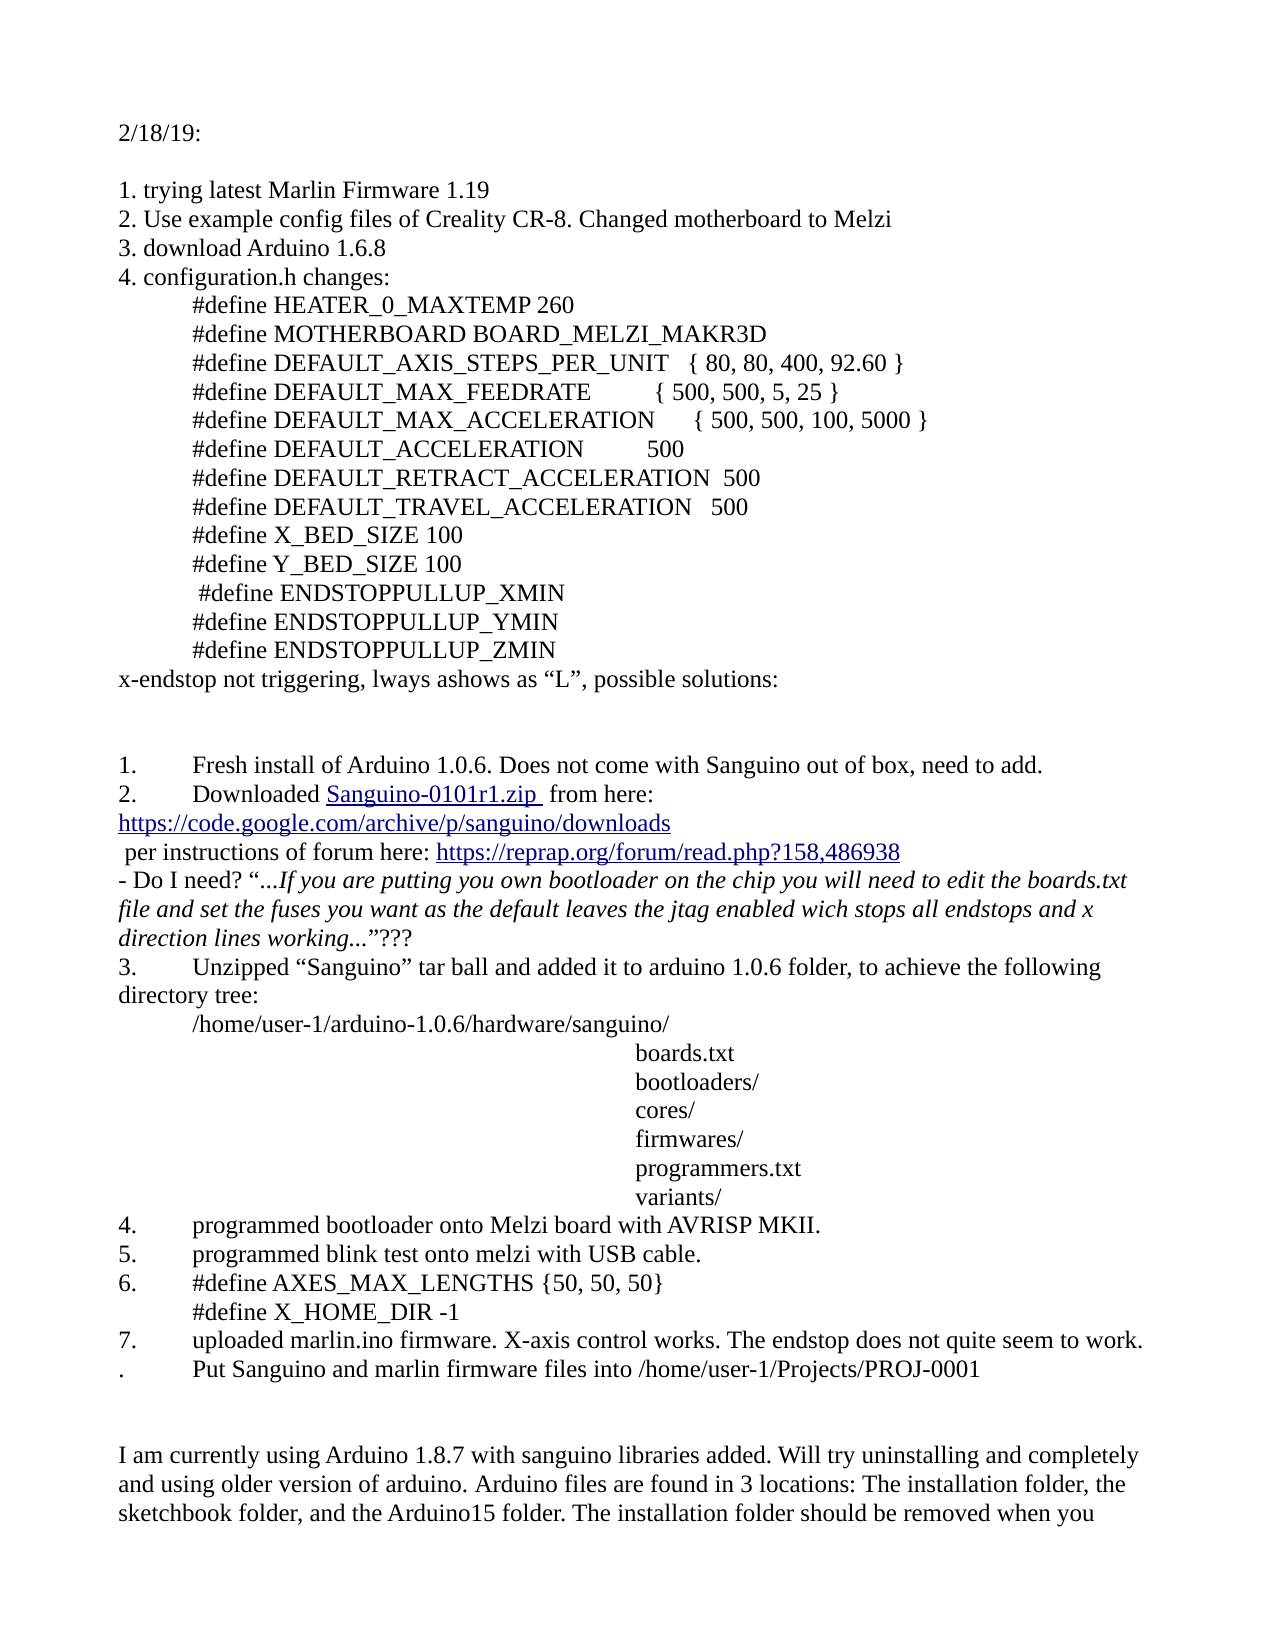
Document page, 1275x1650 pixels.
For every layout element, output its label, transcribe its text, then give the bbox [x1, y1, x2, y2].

text cores/ [118, 1096, 1157, 1124]
text I am currently using Arduino 1.8.7 with sanguino libraries added. Will try uninstalling and completely and using older version of arduino. Arduino files are found in 3 locations: The installation folder, the sketchbook folder, and the Arduino15 folder. The installation folder should be removed when you [118, 1441, 1157, 1527]
text 4. configuration.h changes: [118, 262, 1157, 291]
text x-endstop not triggering, lways ashows as “L”, possible solutions: [118, 664, 1157, 693]
text 2/18/19: [118, 118, 1157, 147]
text 5. programmed blink test onto melzi with USB cable. [118, 1239, 1157, 1268]
text #define DEFAULT_MAX_ACCELERATION { 500, 500, 100, 5000 } [118, 406, 1157, 434]
text #define DEFAULT_MAX_FEEDRATE { 500, 500, 5, 25 } [118, 377, 1157, 406]
text #define X_HOME_DIR -1 [118, 1297, 1157, 1326]
text variants/ [118, 1182, 1157, 1211]
text . Put Sanguino and marlin firmware files into /home/user-1/Projects/PROJ-0001 [118, 1354, 1157, 1383]
text firmwares/ [118, 1124, 1157, 1153]
text /home/user-1/arduino-1.0.6/hardware/sanguino/ [118, 1009, 1157, 1038]
text - Do I need? “...If you are putting you own bootloader on the chip you will need to edit the boards.txt file and set the fuses you want as the default leaves the jtag enabled wich stops all endstops and x direction lines working...”??? [118, 866, 1157, 952]
text #define DEFAULT_ACCELERATION 500 [118, 434, 1157, 463]
text 4. programmed bootloader onto Melzi board with AVRISP MKII. [118, 1211, 1157, 1239]
text 2. Downloaded Sanguino-0101r1.zip from here: https://code.google.com/archive/p/sanguino/downloads [118, 779, 1157, 837]
text 7. uploaded marlin.ino firmware. X-axis control works. The endstop does not quite seem to work. [118, 1326, 1157, 1354]
text boards.txt [118, 1038, 1157, 1067]
text #define MOTHERBOARD BOARD_MELZI_MAKR3D [118, 319, 1157, 348]
text 6. #define AXES_MAX_LENGTHS {50, 50, 50} [118, 1268, 1157, 1297]
text #define HEATER_0_MAXTEMP 260 [118, 291, 1157, 319]
text #define ENDSTOPPULLUP_XMIN [118, 578, 1157, 607]
text per instructions of forum here: https://reprap.org/forum/read.php?158,486938 [118, 837, 1157, 866]
text #define DEFAULT_RETRACT_ACCELERATION 500 [118, 463, 1157, 492]
text 2. Use example config files of Creality CR-8. Changed motherboard to Melzi [118, 204, 1157, 233]
text 3. Unzipped “Sanguino” tar ball and added it to arduino 1.0.6 folder, to achieve the following directory tree: [118, 952, 1157, 1009]
text #define DEFAULT_AXIS_STEPS_PER_UNIT { 80, 80, 400, 92.60 } [118, 348, 1157, 377]
text #define Y_BED_SIZE 100 [118, 549, 1157, 578]
text #define ENDSTOPPULLUP_YMIN [118, 607, 1157, 636]
text #define DEFAULT_TRAVEL_ACCELERATION 500 [118, 492, 1157, 521]
text programmers.txt [118, 1153, 1157, 1182]
text #define X_BED_SIZE 100 [118, 521, 1157, 549]
text 1. Fresh install of Arduino 1.0.6. Does not come with Sanguino out of box, need to add. [118, 751, 1157, 779]
text bootloaders/ [118, 1067, 1157, 1096]
text #define ENDSTOPPULLUP_ZMIN [118, 636, 1157, 664]
text 3. download Arduino 1.6.8 [118, 233, 1157, 262]
text 1. trying latest Marlin Firmware 1.19 [118, 176, 1157, 204]
